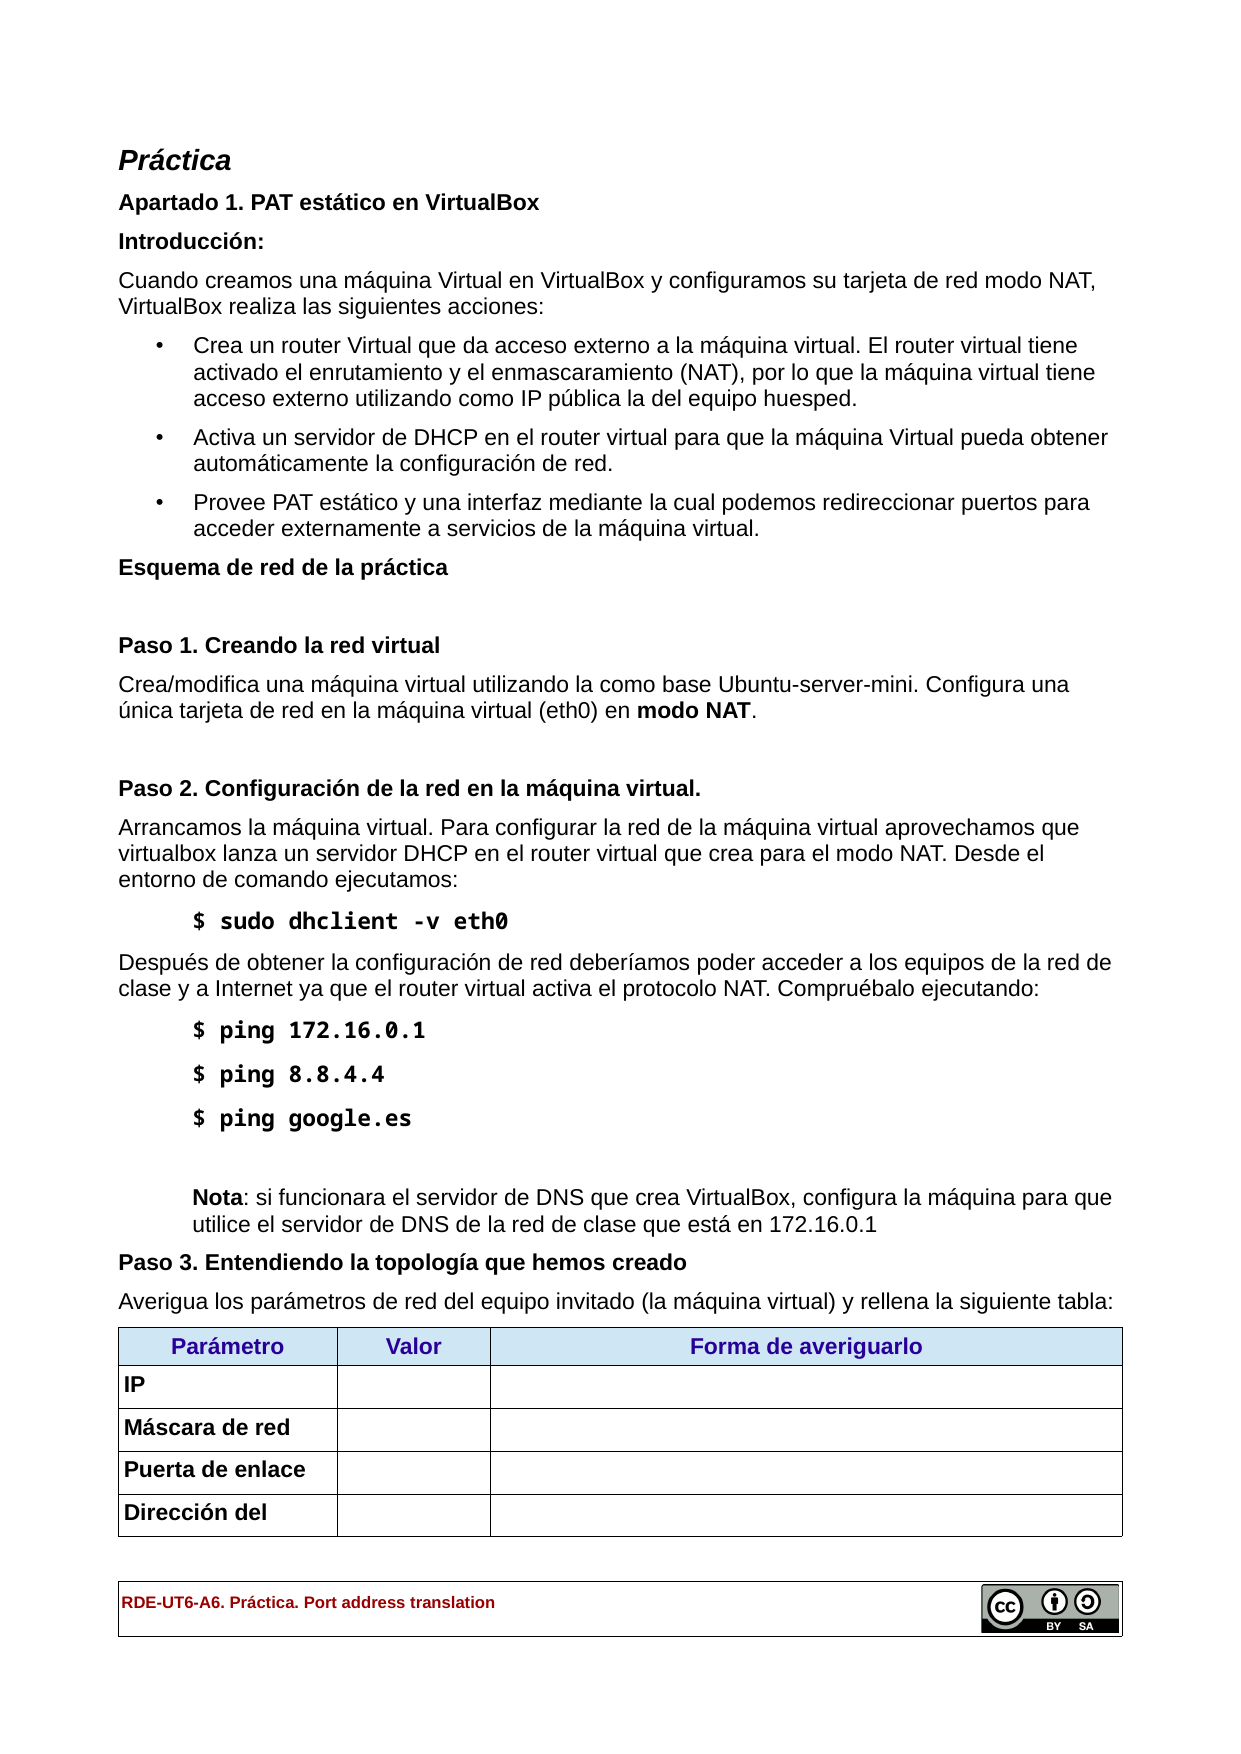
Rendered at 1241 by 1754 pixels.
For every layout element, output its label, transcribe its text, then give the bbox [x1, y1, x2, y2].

text $ ping 8.8.4.4 [192, 1058, 1122, 1089]
subtitle Práctica [118, 143, 1122, 177]
list Activa un servidor de DHCP en el router virtual para que la máquina Virtual pueda obtener automáticamente la configuración de red. [156, 424, 1122, 476]
text $ sudo dhclient -v eth0 [118, 905, 1122, 936]
text Introducción: [118, 228, 1122, 254]
text Arrancamos la máquina virtual. Para configurar la red de la máquina virtual aprovechamos que virtualbox lanza un servidor DHCP en el router virtual que crea para el modo NAT. Desde el entorno de comando ejecutamos: [118, 813, 1122, 893]
text Apartado 1. PAT estático en VirtualBox [118, 189, 1122, 216]
text Crea/modifica una máquina virtual utilizando la como base Ubuntu-server-mini. Configura una única tarjeta de red en la máquina virtual (eth0) en modo NAT. [118, 671, 1122, 723]
table_cell [338, 1366, 490, 1408]
table_cell [338, 1495, 490, 1536]
table_cell [491, 1495, 1122, 1536]
text Paso 3. Entendiendo la topología que hemos creado [118, 1249, 1122, 1276]
text Cuando creamos una máquina Virtual en VirtualBox y configuramos su tarjeta de red modo NAT, VirtualBox realiza las siguientes acciones: [118, 267, 1122, 319]
text $ ping google.es [192, 1102, 1122, 1133]
table_cell [338, 1409, 490, 1451]
text Averigua los parámetros de red del equipo invitado (la máquina virtual) y rellena la siguiente tabla: [118, 1288, 1122, 1314]
picture [981, 1584, 1119, 1633]
table_cell [491, 1366, 1122, 1408]
list Provee PAT estático y una interfaz mediante la cual podemos redireccionar puertos para acceder externamente a servicios de la máquina virtual. [156, 489, 1122, 542]
table_cell IP [119, 1366, 337, 1408]
table_header Parámetro [119, 1328, 337, 1365]
table_cell Dirección del [119, 1495, 337, 1536]
text $ ping 172.16.0.1 [192, 1014, 1122, 1045]
table_cell [491, 1409, 1122, 1451]
text Esquema de red de la práctica [118, 554, 1122, 580]
list Crea un router Virtual que da acceso externo a la máquina virtual. El router virtual tiene activado el enrutamiento y el enmascaramiento (NAT), por lo que la máquina virtual tiene acceso externo utilizando como IP pública la del equipo huesped. [156, 332, 1122, 411]
table_cell [491, 1452, 1122, 1493]
table_header Valor [338, 1328, 490, 1365]
table_cell [338, 1452, 490, 1493]
text Paso 1. Creando la red virtual [118, 632, 1122, 658]
text Nota: si funcionara el servidor de DNS que crea VirtualBox, configura la máquina para que utilice el servidor de DNS de la red de clase que está en 172.16.0.1 [192, 1184, 1122, 1237]
text Después de obtener la configuración de red deberíamos poder acceder a los equipos de la red de clase y a Internet ya que el router virtual activa el protocolo NAT. Compruébalo ejecutando: [118, 949, 1122, 1002]
table_header Forma de averiguarlo [491, 1328, 1122, 1365]
table_cell Puerta de enlace [119, 1452, 337, 1493]
table_cell Máscara de red [119, 1409, 337, 1451]
text Paso 2. Configuración de la red en la máquina virtual. [118, 775, 1122, 801]
